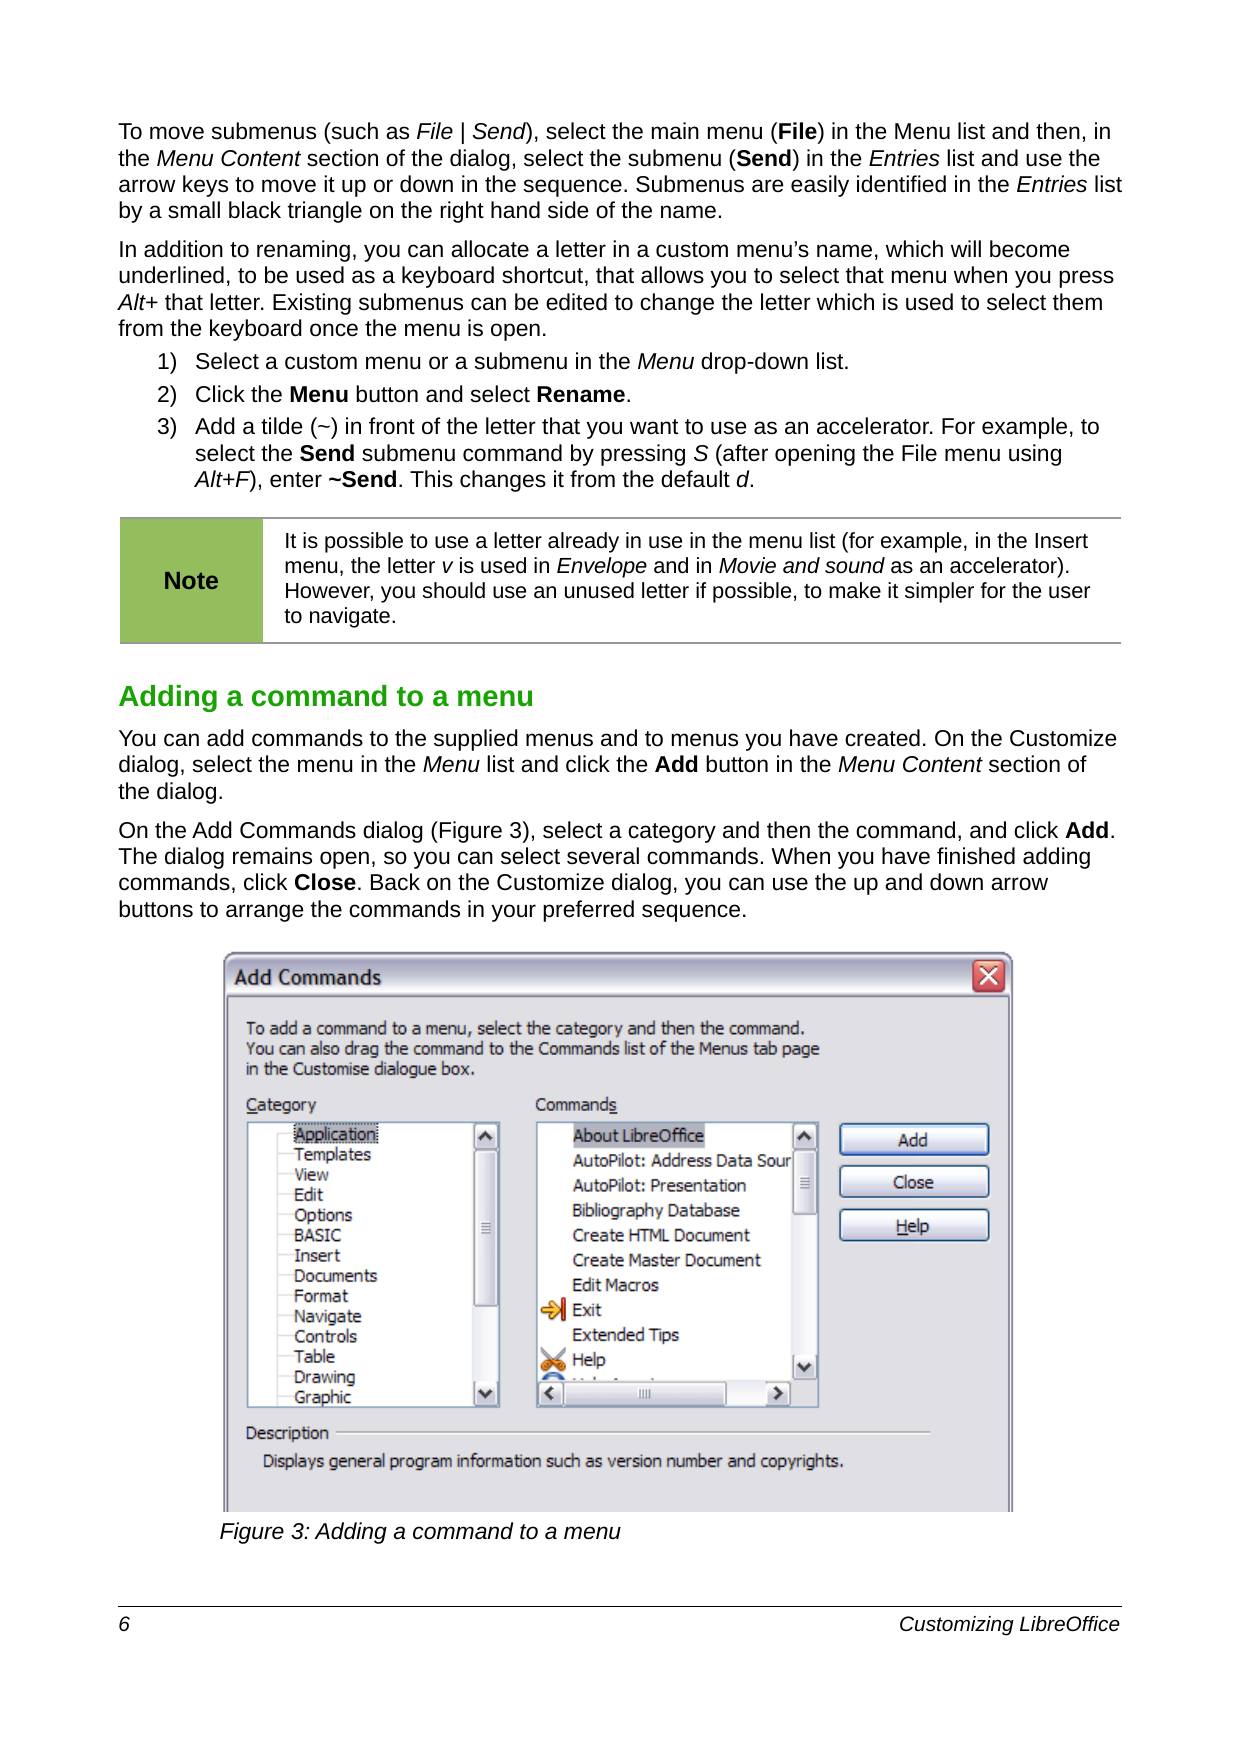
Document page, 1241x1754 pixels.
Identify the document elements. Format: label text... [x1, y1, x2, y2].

list Click the Menu button and select Rename. [177, 381, 1122, 407]
text On the Add Commands dialog (Figure 3), select a category and then the command, and click Add. The dialog remains open, so you can select several commands. When you have finished adding commands, click Close. Back on the Customize dialog, you can use the up and down arrow buttons to arrange the commands in your preferred sequence. [118, 817, 1122, 922]
table_header It is possible to use a letter already in use in the menu list (for example, in the Insert menu, the letter v is used in Envelope and in Movie and sound as an accelerator). However, you should use an unused letter if possible, to make it simpler for the user to navigate. [263, 519, 1121, 642]
list Add a tilde (~) in front of the letter that you want to use as an accelerator. For example, to select the Send submenu command by pressing S (after opening the File menu using Alt+F), enter ~Send. This changes it from the default d. [177, 413, 1122, 492]
picture [219, 947, 1021, 1512]
text You can add commands to the supplied menus and to menus you have created. On the Customize dialog, select the menu in the Menu list and click the Add button in the Menu Content section of the dialog. [118, 725, 1122, 804]
table_header Note [120, 519, 263, 642]
list In addition to renaming, you can allocate a letter in a custom menu’s name, which will become underlined, to be used as a keyboard shortcut, that allows you to select that menu when you press Alt+ that letter. Existing submenus can be edited to change the letter which is used to select them from the keyboard once the menu is open. [118, 236, 1122, 341]
list Select a custom menu or a submenu in the Menu drop-down list. [177, 348, 1122, 374]
text To move submenus (such as File | Send), select the main menu (File) in the Menu list and then, in the Menu Content section of the dialog, select the submenu (Send) in the Entries list and use the arrow keys to move it up or down in the sequence. Submenus are easily identified in the Entries list by a small black triangle on the right hand side of the name. [118, 118, 1122, 223]
text Figure 3: Adding a command to a menu [219, 1518, 1021, 1544]
subtitle Adding a command to a menu [118, 679, 1122, 713]
